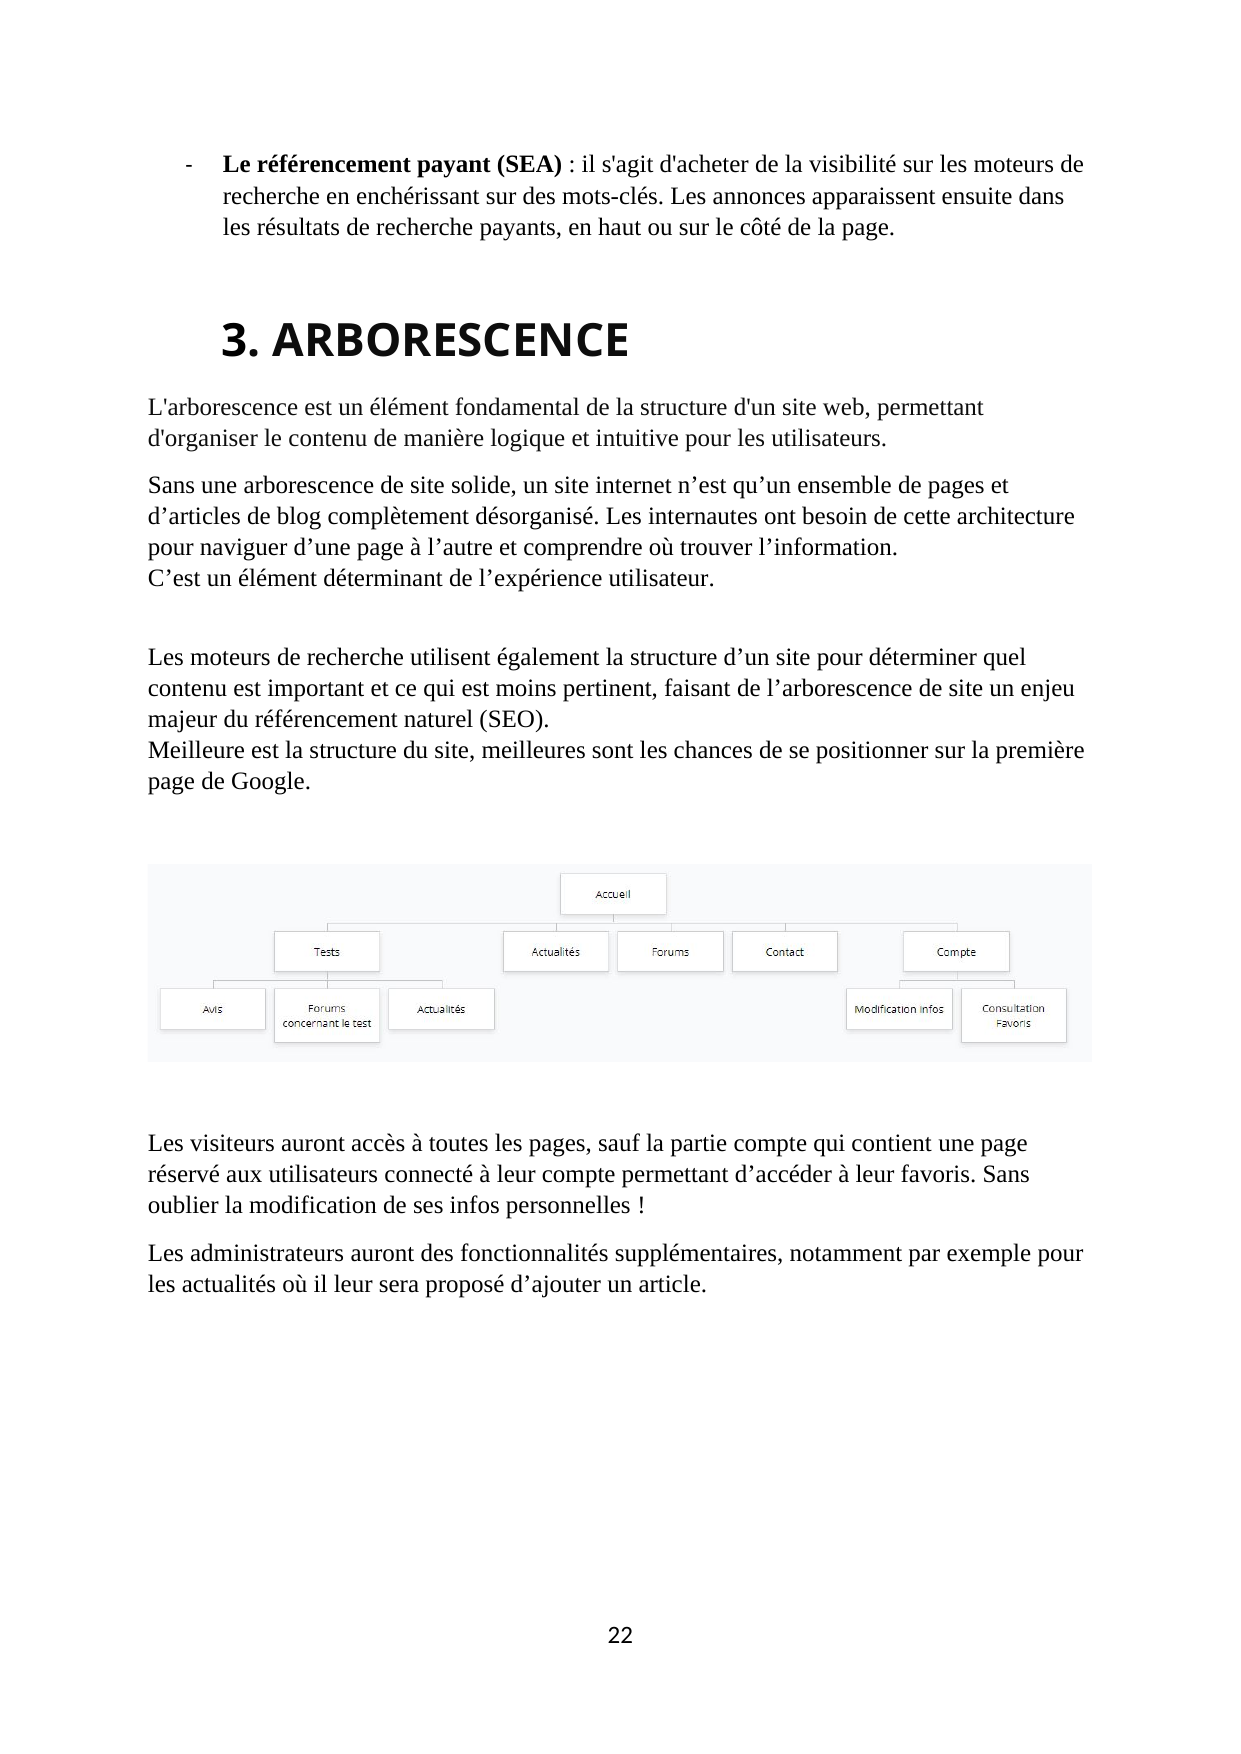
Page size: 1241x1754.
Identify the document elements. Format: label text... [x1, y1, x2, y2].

text L'arborescence est un élément fondamental de la structure d'un site web, permettant d'organiser le contenu de manière logique et intuitive pour les utilisateurs. [148, 392, 1093, 451]
text Sans une arborescence de site solide, un site internet n’est qu’un ensemble de pages et d’articles de blog complètement désorganisé. Les internautes ont besoin de cette architecture pour naviguer d’une page à l’autre et comprendre où trouver l’information. C’est un élément déterminant de l’expérience utilisateur. [148, 470, 1093, 592]
text Les visiteurs auront accès à toutes les pages, sauf la partie compte qui contient une page réservé aux utilisateurs connecté à leur compte permettant d’accéder à leur favoris. Sans oublier la modification de ses infos personnelles ! [148, 1128, 1093, 1219]
list Le référencement payant (SEA) : il s'agit d'acheter de la visibilité sur les moteurs de recherche en enchérissant sur des mots-clés. Les annonces apparaissent ensuite dans les résultats de recherche payants, en haut ou sur le côté de la page. [185, 148, 1093, 241]
text Les moteurs de recherche utilisent également la structure d’un site pour déterminer quel contenu est important et ce qui est moins pertinent, faisant de l’arborescence de site un enjeu majeur du référencement naturel (SEO). Meilleure est la structure du site, meilleures sont les chances de se positionner sur la première page de Google. [148, 611, 1093, 795]
picture [147, 864, 1092, 1062]
text Les administrateurs auront des fonctionnalités supplémentaires, notamment par exemple pour les actualités où il leur sera proposé d’ajouter un article. [148, 1238, 1093, 1297]
text 3. ARBORESCENCE [221, 308, 1093, 370]
